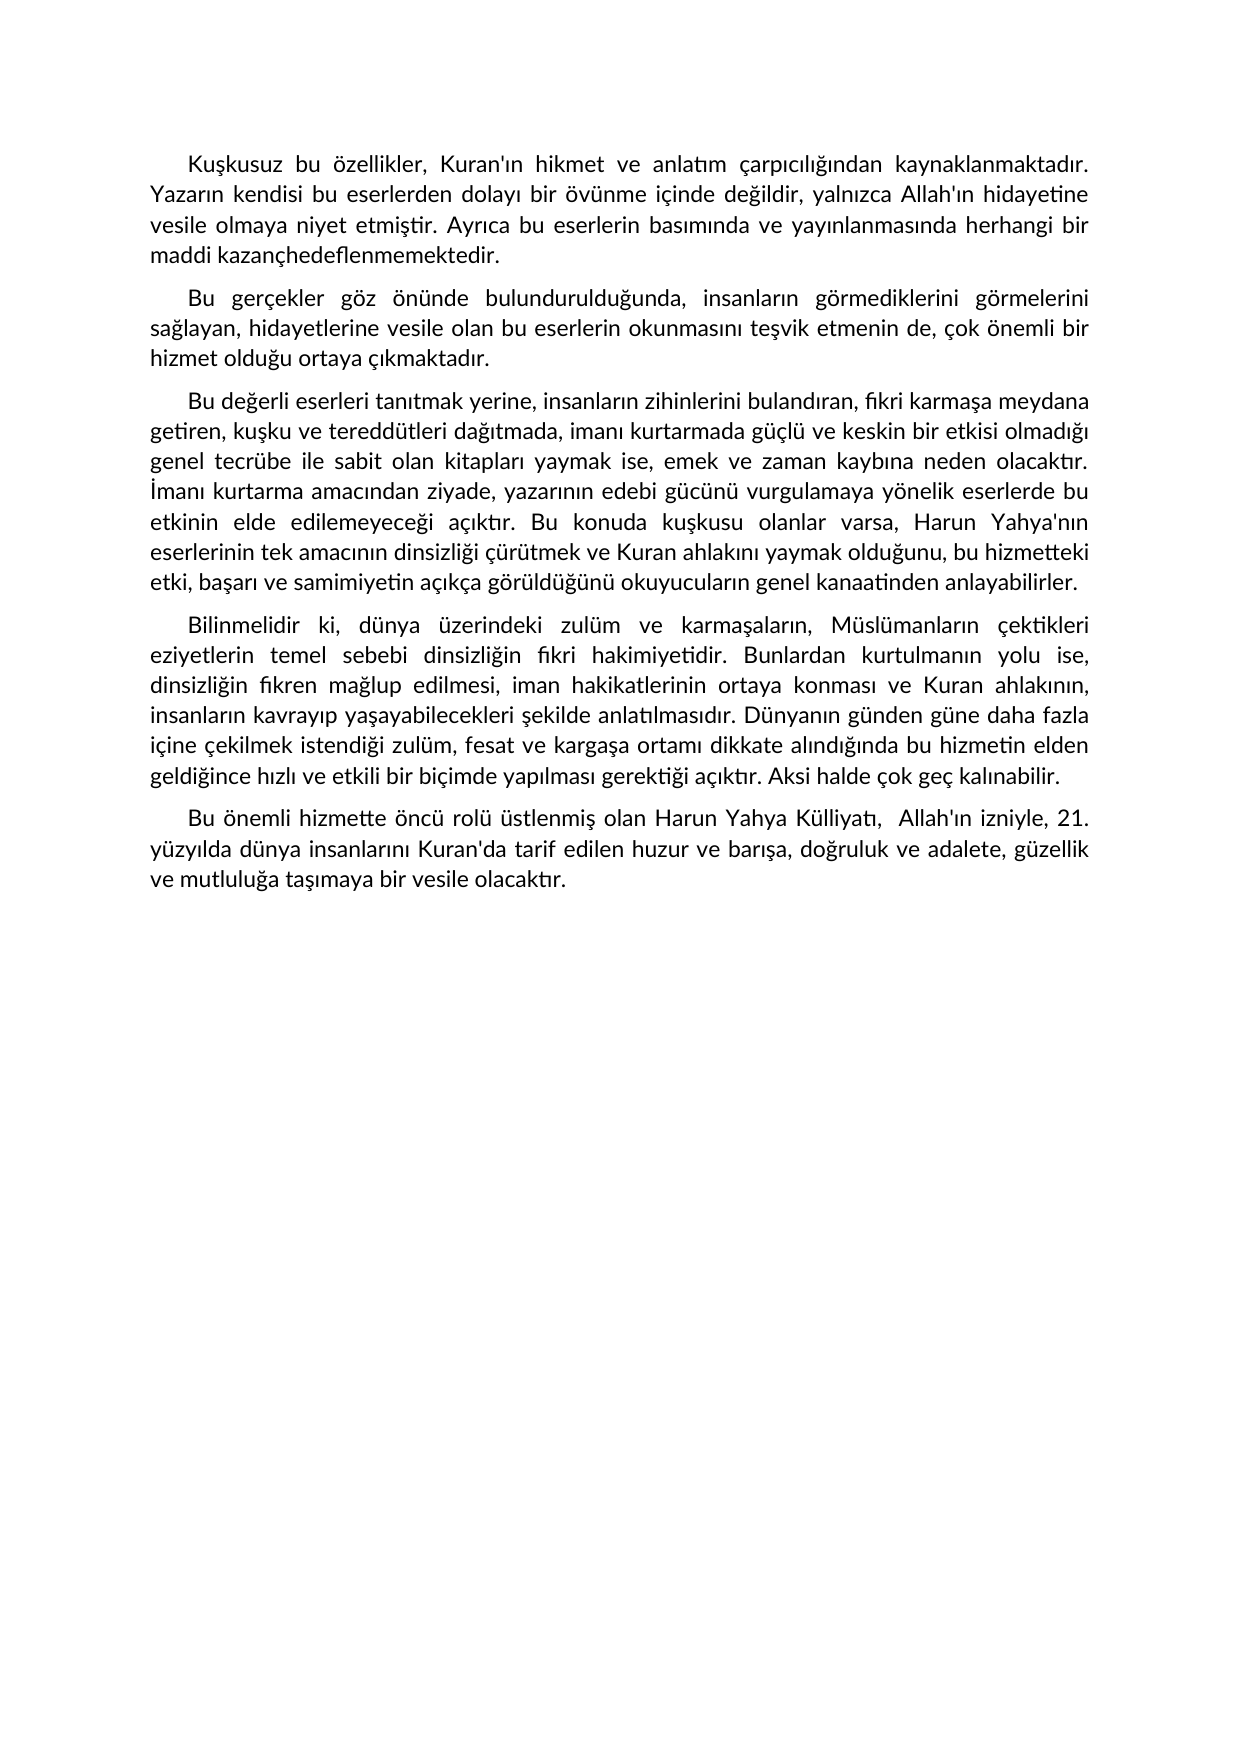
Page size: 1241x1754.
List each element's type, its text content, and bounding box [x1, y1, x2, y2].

text Bilinmelidir ki, dünya üzerindeki zulüm ve karmaşaların, Müslümanların çektikleri eziyetlerin temel sebebi dinsizliğin fikri hakimiyetidir. Bunlardan kurtulmanın yolu ise, dinsizliğin fikren mağlup edilmesi, iman hakikatlerinin ortaya konması ve Kuran ahlakının, insanların kavrayıp yaşayabilecekleri şekilde anlatılmasıdır. Dünyanın günden güne daha fazla içine çekilmek istendiği zulüm, fesat ve kargaşa ortamı dikkate alındığında bu hizmetin elden geldiğince hızlı ve etkili bir biçimde yapılması gerektiği açıktır. Aksi halde çok geç kalınabilir. [150, 610, 1090, 789]
text Bu değerli eserleri tanıtmak yerine, insanların zihinlerini bulandıran, fikri karmaşa meydana getiren, kuşku ve tereddütleri dağıtmada, imanı kurtarmada güçlü ve keskin bir etkisi olmadığı genel tecrübe ile sabit olan kitapları yaymak ise, emek ve zaman kaybına neden olacaktır. İmanı kurtarma amacından ziyade, yazarının edebi gücünü vurgulamaya yönelik eserlerde bu etkinin elde edilemeyeceği açıktır. Bu konuda kuşkusu olanlar varsa, Harun Yahya'nın eserlerinin tek amacının dinsizliği çürütmek ve Kuran ahlakını yaymak olduğunu, bu hizmetteki etki, başarı ve samimiyetin açıkça görüldüğünü okuyucuların genel kanaatinden anlayabilirler. [150, 386, 1090, 595]
text Bu önemli hizmette öncü rolü üstlenmiş olan Harun Yahya Külliyatı, Allah'ın izniyle, 21. yüzyılda dünya insanlarını Kuran'da tarif edilen huzur ve barışa, doğruluk ve adalete, güzellik ve mutluluğa taşımaya bir vesile olacaktır. [150, 804, 1090, 892]
text Bu gerçekler göz önünde bulundurulduğunda, insanların görmediklerini görmelerini sağlayan, hidayetlerine vesile olan bu eserlerin okunmasını teşvik etmenin de, çok önemli bir hizmet olduğu ortaya çıkmaktadır. [150, 283, 1090, 371]
text Kuşkusuz bu özellikler, Kuran'ın hikmet ve anlatım çarpıcılığından kaynaklanmaktadır. Yazarın kendisi bu eserlerden dolayı bir övünme içinde değildir, yalnızca Allah'ın hidayetine vesile olmaya niyet etmiştir. Ayrıca bu eserlerin basımında ve yayınlanmasında herhangi bir maddi kazançhedeflenmemektedir. [150, 150, 1090, 268]
